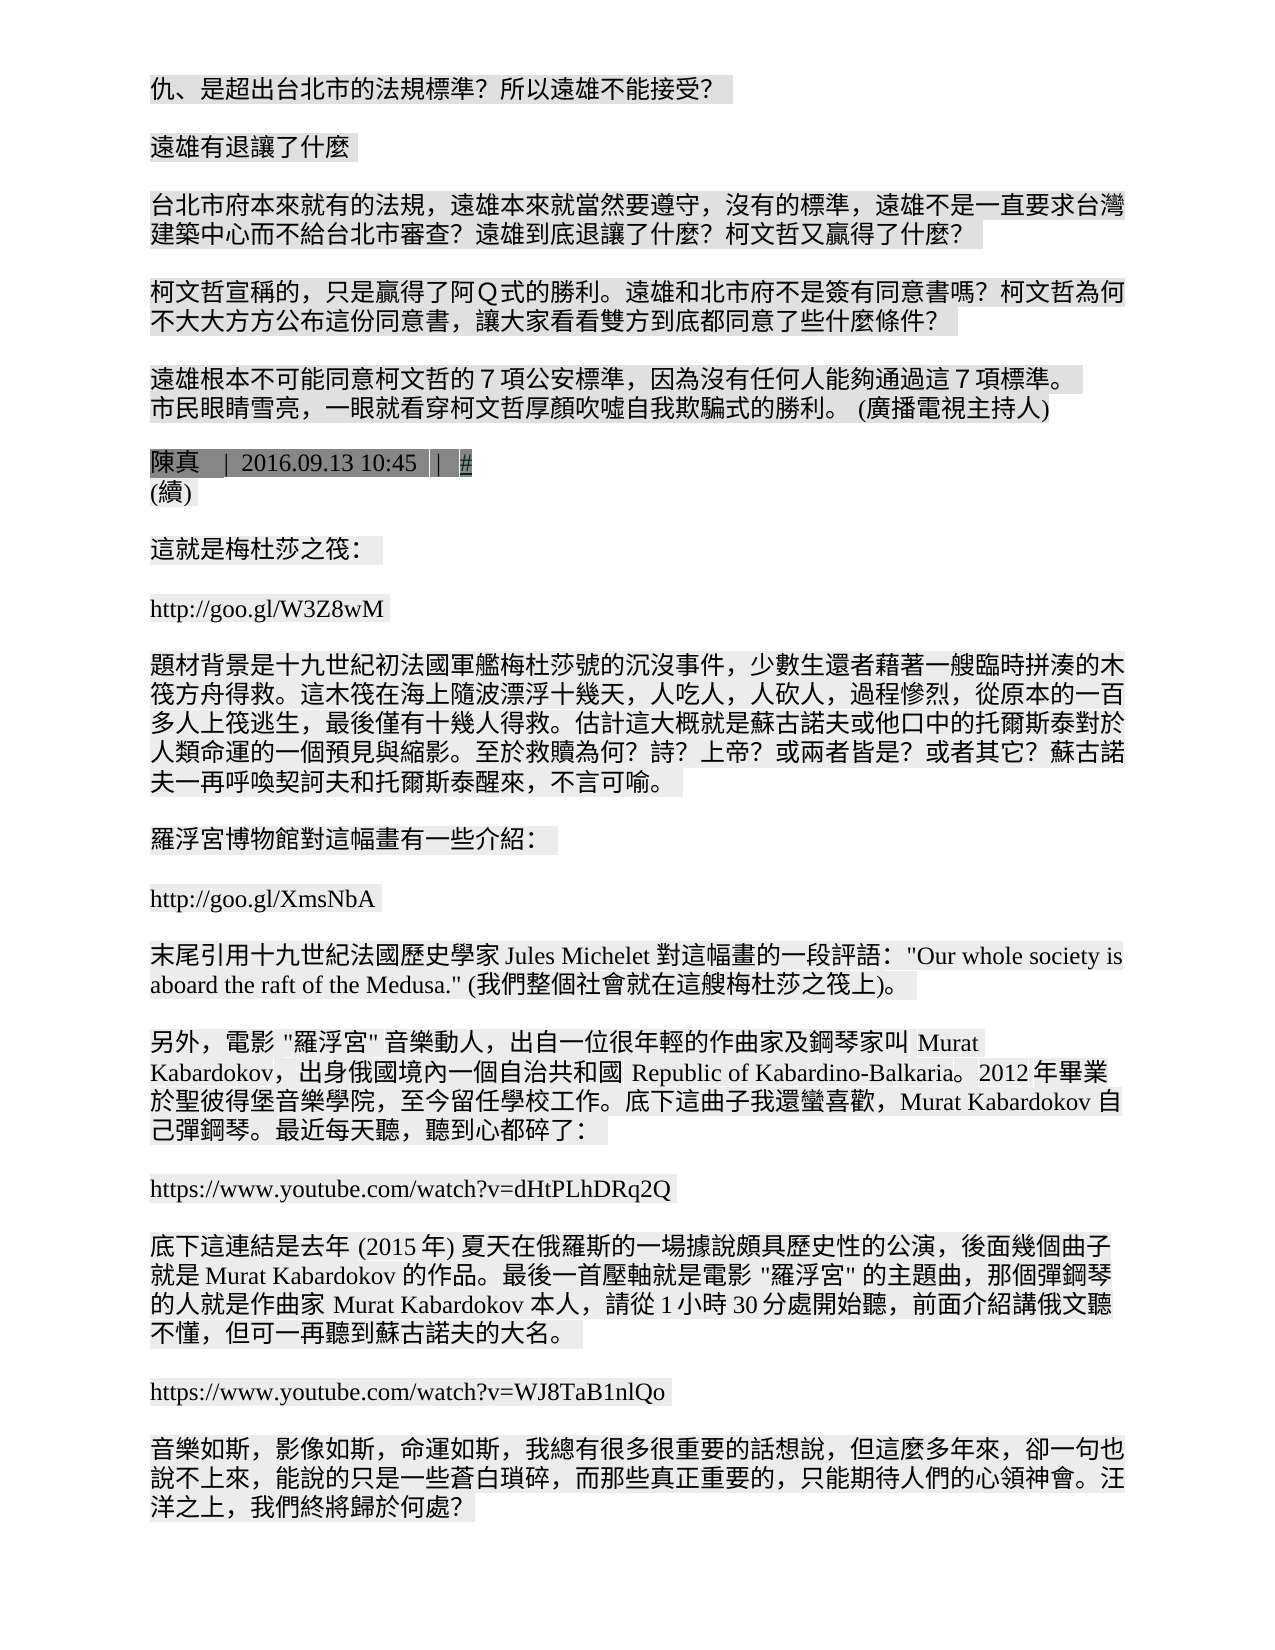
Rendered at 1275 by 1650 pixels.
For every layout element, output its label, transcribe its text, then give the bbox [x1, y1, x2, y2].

text 16年前，當阿扁及其爛黨喊出什麼 "清廉勤政"、"有夢最美、希望相隨" 的口號，奪得政權上台，一度高達八成多的民意支持度，可謂舉國歡騰時，我說，"聽他在放屁"；我說，台灣將淪陷在新一波的政治禍害中，當時幾個人會信？少之又少，趨近於零。稍微好一點的，半信半疑，總是問："阿扁有那麼糟嗎？"、"民進黨有那麼壞嗎？"。我的誠實之言，得到的回報是什麼？是攻擊、抹黑、無止盡的糟蹋。 大方向如此，小規模的也一樣。不過才兩年前，當柯大帥喊出什麼 "夢想成真"，被綠色媒體刻意塑造成神，塑造成天縱英明、即將讓台灣超英趕美勝過新加坡的民族救星時，我說，聽他在放屁，我說，這是個行不由徑、行事不擇手段、而且毫無病識感的草包，當時幾個人會信？少之又少，趨近於零。稍微好一點的，半信半疑說：沒那麼糟吧？至少會比以前更好吧？我的誠實之言，得到的回報是什麼？是攻擊、抹黑、無止盡的糟蹋。 眾人皆睡，唯我獨醒？難道我有預言未來的超能力？當然不是。這根本不是預言，而只是描述早已四處充斥的各種基本事實。一顆臭雞蛋，聞一下就知道，不需要預言能力吧？倘若你嗅覺不好，頂多讓你咬一口也能做出判斷，總不該臭了二十年都還聞不出來吧？ 現在，人渣黨從中央到地方全面掌權了，我跟各位說，台灣將不僅僅是沉淪在貪贓枉法之中而已，恐怕會被掏空得一文不剩；而且，在美國的主導下，很可能招來戰亂。戰亂之事當然說不準，但是賣官鬻爵，掠奪各種資源成為私利，卻只是一種基本事實。 我知道一些政治白癡一定會裝模作樣說什麼拿出證據來。黨外時，國民黨貪得不能再貪，人們同樣也是認定這是個勤政愛民的大有為政府，裝模作樣地要我拿出什麼證據來。 有人曾經打個比方很傳神，他說，以前國民黨儘管貪污腐敗，但吃相很文雅，湯匙一勺一勺慢慢吃，但民進黨可沒那種耐性，他不是拿湯匙吃，而是開出怪手來，金山銀山大把大把地挖。 這些話講了都快20年了，我也很懶得再講，倘若各位不信，我也沒辦法。我只是經常覺得很倒霉，我們被迫得跟大家一起承擔愚蠢與瘋狂所帶來的痛苦與悲劇。 幾年前，馬英九曾打算讓鳳凰衛視進來台灣，可以想見，馬上招來人渣政客及其長年洗腦長大的年輕一代的強烈反彈，說什麼中國毒素污染之類。可是，台灣不是老是非常得意自己是什麼民主開放社會嗎？如果鳳凰衛視的節目真的如此低級可笑與膚淺，如此充滿謊言，那麼，讓它進來台灣，豈不是更能推動台獨建國大業？豈不是可以讓台灣人親眼看到中國社會的腐敗、膚淺與可笑，進一步襯托出台灣人之優越及台灣社會文化內涵之高深。 讓我訝異的當然不是綠營政客人渣們的睜眼說瞎話，因為我深知這些人的品性，他們向來純粹就是眛著良心說話；這些人雖然品性很壞，但他們可一點都不笨。讓我訝異的是那些 "真的" 以為台灣媒體很棒、很自由、很多元、很豐富，很開放、而對岸媒體很低級、很膚淺、很不可信、很政治八股的人。他們其實只要自己去看一下鳳凰衛視，理應就能知道自己是如何被洗腦、以致於有此荒唐透頂的偏見。那就好像你送上一盤山珍海味給一個從小吃垃圾餿食長大的人，他其實只要嚐上幾口，理應就能知道自己過去是如何被人刻意以垃圾餵養。 說句老實話，在許多方面，我是個相當極端的自由主義者，我幾乎完全沒有那種 "我是為你好" 的家長主義 (paternalism) 心態。我只想描述 "事實"，至於 "應該" 這樣或那樣的所謂規範性 (normative) 問題，並不吸引我。我倒是相信，當 "事實" 被陳述，當 "真相" 被揭露，該說的便已說完，至於剩下的抉擇問題，基本上就不是我感興趣的了。如果我都已經跟你說某個東西有毒，某個東西很有營養，如果你還是堅持垃圾餿食是天下第一美味，那我其實是沒有意見的，我只能說你喜歡吃垃圾是你家的事，我沒意見。 很不幸的是，你家的事，往往會變成我家的事。你想，當你住在一個社區裏，鄰居們個個髒亂吵鬧不守秩序，而且愚昧、低能與瘋狂，加上個個品性不端，你是不是也會因此遭殃？這使得我們只好被迫去關注規範性問題，期待人們能理性、健康，並且做出適當抉擇，否則，我們必然也會跟著一起遭殃倒霉，一起跟著受害，一起跟著每天只能吃垃圾維生，並且承受這一切愚眛與瘋狂必然伴隨而來的痛苦與災禍。 我還是那句老話，我們這一代人，日子所剩無幾，沒必要太看重自己了，但大家別忘了，後續還會有無數新生命的到來。你現在造的孽，將會由後來者承擔一切苦果。我們不可能像神一樣，看向無窮的未來，但是，看向下一個十年或三十年的因果造化，理應不會太困難才對。你就算不為自己想，也該想想後來者。無腦地逞一時之快，充當人渣政客與媒體的政治工具，也許為你帶來幾秒鐘鍵盤上的快感，但你該想想它的代價將有多麼巨大，是否是你我的下一代所應承受。 陳真2016.09.14. ================= 趙少康傳真：阿 Q 勝利柯文哲 蘋果日報 2016年09月09日 大巨蛋一下子停工，一下子復工，一下子要解約，一下子又暫不解約，一場鬧劇拖拖拉拉1年半，把大家看得迷迷糊糊，今後大巨蛋的續建及請領執照能否順利完成，也沒人說得準。只是如果今天能解決雙方的問題，那為什麼要來來回回浪費那麼多的時間？不論在工程、時間、金錢、形象上，都付出極高的代價，社會成本更不知浪費了多少。 沒有郝龍斌爭到多 柯文哲應該老實說明，他自己本人和趙藤雄見了幾次面？他的屬下又和遠雄的高層見了幾次面？如果馬英九和趙藤雄見面、郝龍斌和趙藤雄見面是弊案、是私相授受見不得人的醜聞，那柯文哲和趙藤雄私下見面又算什麼？ 如果大巨蛋是五大弊案中的最大弊案，那柯文哲又從中抓了幾個貪官污吏？整個過程完全不透明，有什麼見不得人的內幕？台北市議員應該負起責任，查清楚到底是怎麼回事，到底誰對誰錯、誰是誰非？ 看起來遠雄是贏得了繼續完成大巨蛋興建的裡子，而柯文哲得到了遠雄小讓一步的面子，事實上柯文哲向遠雄爭取到的，還沒有郝龍斌爭到的多。 遠雄有答應要把容留人數從15萬下降到9萬嗎？遠雄有同意要減少5000坪建坪嗎？遠雄願意把１、２樓商場都留空做逃生空間嗎？ 最關鍵的重點市府都沒有要到，遠雄承諾的只有：樓梯變更位置、巨蛋棟與商場出入口獨立分流、兩者中間施作防火牆、向都發局、環保局依法送件。 大家最矚目的７項公安標準，遠雄說在北市府法規裡有的，遠雄會按照法規標準來執行，法規沒有的，將遵照台灣建築中心審議結果。 這跟遠雄原先的說法有什麼不同？原先遠雄不就是說７項公安標準是私設刑堂、是公報私仇、是超出台北市的法規標準？所以遠雄不能接受？ 遠雄有退讓了什麼 台北市府本來就有的法規，遠雄本來就當然要遵守，沒有的標準，遠雄不是一直要求台灣建築中心而不給台北市審查？遠雄到底退讓了什麼？柯文哲又贏得了什麼？ 柯文哲宣稱的，只是贏得了阿Ｑ式的勝利。遠雄和北市府不是簽有同意書嗎？柯文哲為何不大大方方公布這份同意書，讓大家看看雙方到底都同意了些什麼條件？ 遠雄根本不可能同意柯文哲的７項公安標準，因為沒有任何人能夠通過這７項標準。 市民眼睛雪亮，一眼就看穿柯文哲厚顏吹噓自我欺騙式的勝利。 (廣播電視主持人) [150, 75, 1125, 423]
text (續) 這就是梅杜莎之筏： http://goo.gl/W3Z8wM 題材背景是十九世紀初法國軍艦梅杜莎號的沉沒事件，少數生還者藉著一艘臨時拼湊的木筏方舟得救。這木筏在海上隨波漂浮十幾天，人吃人，人砍人，過程慘烈，從原本的一百多人上筏逃生，最後僅有十幾人得救。估計這大概就是蘇古諾夫或他口中的托爾斯泰對於人類命運的一個預見與縮影。至於救贖為何？詩？上帝？或兩者皆是？或者其它？蘇古諾夫一再呼喚契訶夫和托爾斯泰醒來，不言可喻。 羅浮宮博物館對這幅畫有一些介紹： http://goo.gl/XmsNbA 末尾引用十九世紀法國歷史學家Jules Michelet 對這幅畫的一段評語："Our whole society is aboard the raft of the Medusa." (我們整個社會就在這艘梅杜莎之筏上)。 另外，電影 "羅浮宮" 音樂動人，出自一位很年輕的作曲家及鋼琴家叫 Murat Kabardokov，出身俄國境內一個自治共和國 Republic of Kabardino-Balkaria。2012年畢業於聖彼得堡音樂學院，至今留任學校工作。底下這曲子我還蠻喜歡，Murat Kabardokov 自己彈鋼琴。最近每天聽，聽到心都碎了： https://www.youtube.com/watch?v=dHtPLhDRq2Q 底下這連結是去年 (2015年) 夏天在俄羅斯的一場據說頗具歷史性的公演，後面幾個曲子就是Murat Kabardokov 的作品。最後一首壓軸就是電影 "羅浮宮" 的主題曲，那個彈鋼琴的人就是作曲家 Murat Kabardokov 本人，請從1小時30分處開始聽，前面介紹講俄文聽不懂，但可一再聽到蘇古諾夫的大名。 https://www.youtube.com/watch?v=WJ8TaB1nlQo 音樂如斯，影像如斯，命運如斯，我總有很多很重要的話想說，但這麼多年來，卻一句也說不上來，能說的只是一些蒼白瑣碎，而那些真正重要的，只能期待人們的心領神會。汪洋之上，我們終將歸於何處？ [150, 478, 1125, 1522]
text 陳真 | 2016.09.13 10:45 | # [150, 448, 1125, 478]
